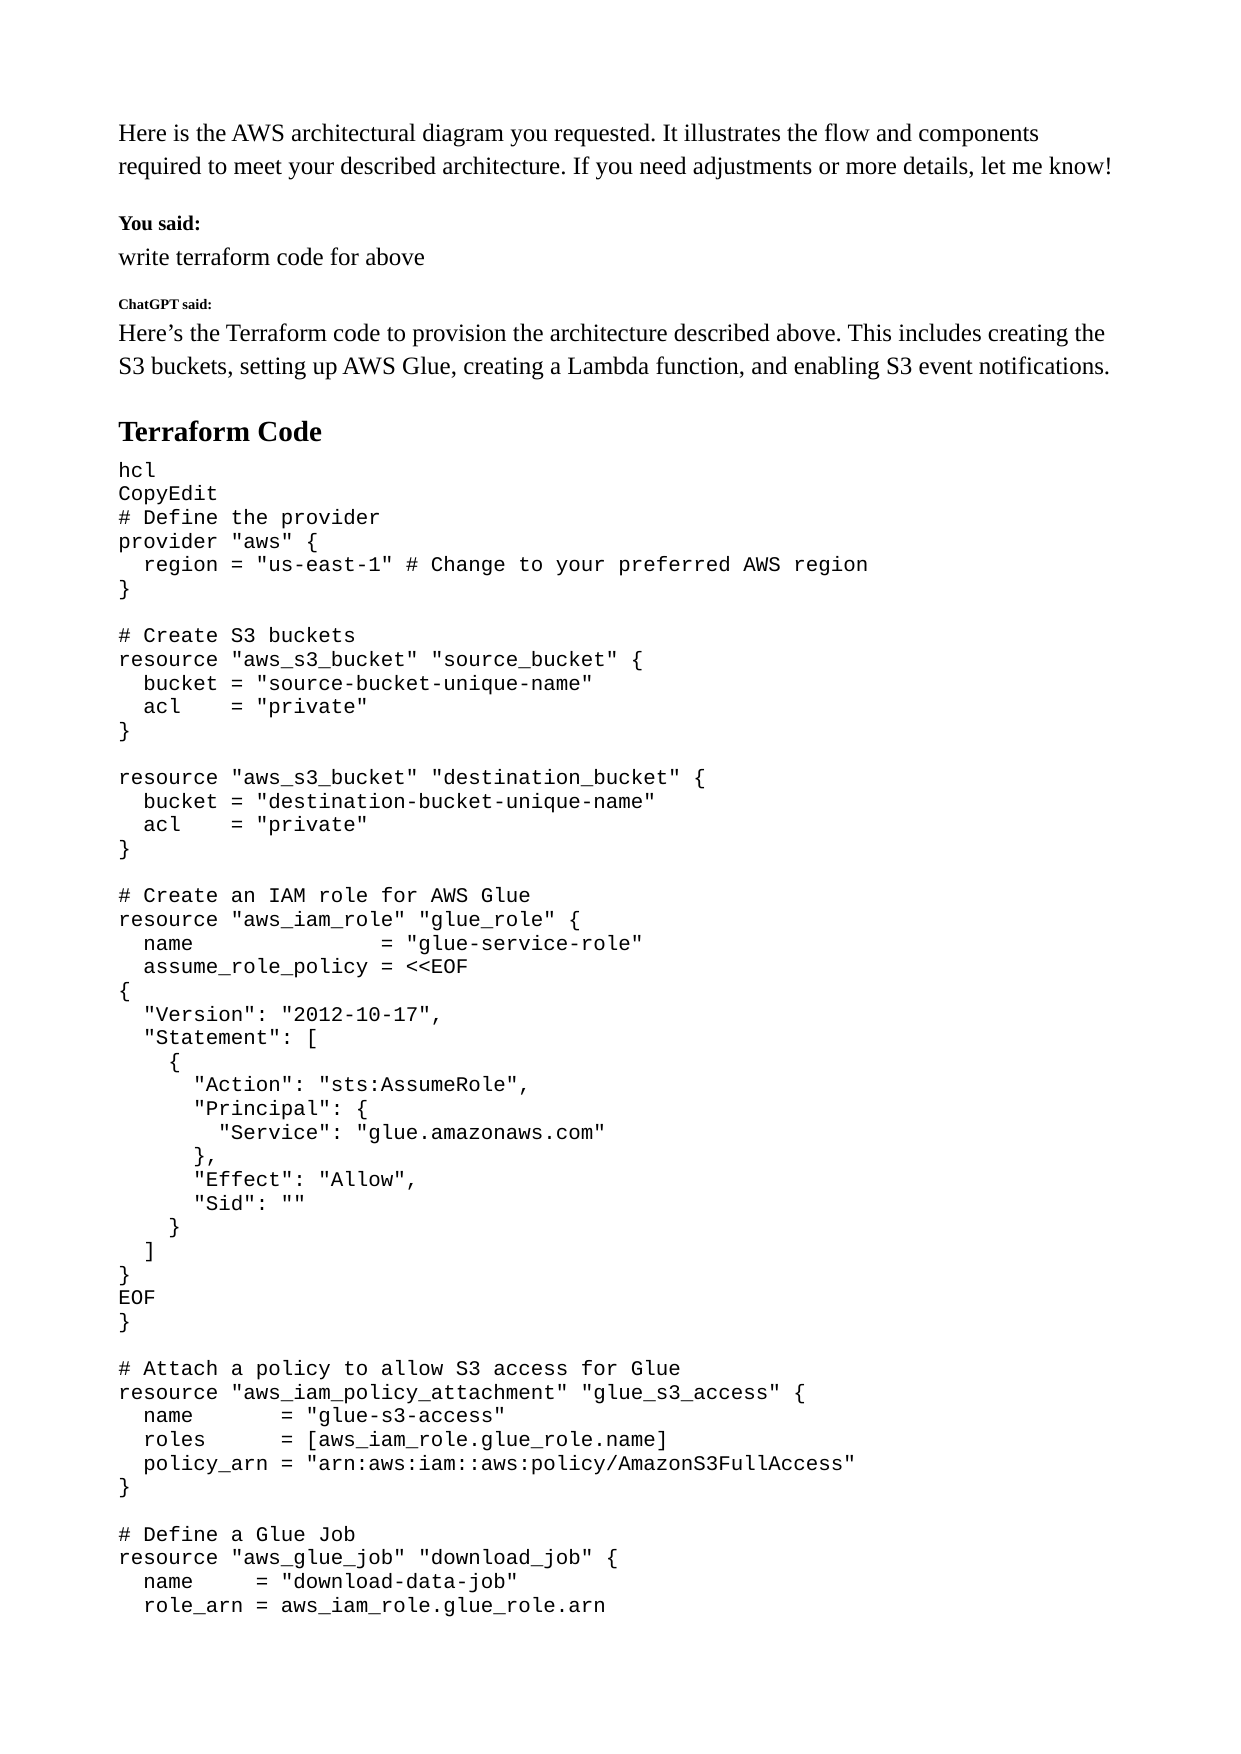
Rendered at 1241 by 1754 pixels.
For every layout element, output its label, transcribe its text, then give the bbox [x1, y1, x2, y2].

text role_arn = aws_iam_role.glue_role.arn [118, 1595, 1122, 1618]
subtitle ChatGPT said: [118, 295, 1122, 312]
text # Define a Glue Job [118, 1524, 1122, 1547]
text # Attach a policy to allow S3 access for Glue [118, 1358, 1122, 1382]
text "Service": "glue.amazonaws.com" [118, 1122, 1122, 1145]
text roles = [aws_iam_role.glue_role.name] [118, 1429, 1122, 1453]
text resource "aws_glue_job" "download_job" { [118, 1547, 1122, 1571]
text resource "aws_s3_bucket" "source_bucket" { [118, 649, 1122, 672]
text "Version": "2012-10-17", [118, 1003, 1122, 1027]
text Here is the AWS architectural diagram you requested. It illustrates the flow and components required to meet your described architecture. If you need adjustments or more details, let me know! [118, 118, 1122, 180]
subtitle You said: [118, 211, 1122, 235]
text resource "aws_iam_policy_attachment" "glue_s3_access" { [118, 1382, 1122, 1406]
text provider "aws" { [118, 531, 1122, 554]
subtitle Terraform Code [118, 414, 1122, 447]
text } [118, 720, 1122, 743]
text } [118, 578, 1122, 602]
text EOF [118, 1287, 1122, 1311]
text Here’s the Terraform code to provision the architecture described above. This includes creating the S3 buckets, setting up AWS Glue, creating a Lambda function, and enabling S3 event notifications. [118, 318, 1122, 380]
text resource "aws_iam_role" "glue_role" { [118, 909, 1122, 933]
text hcl [118, 460, 1122, 483]
text "Sid": "" [118, 1193, 1122, 1216]
text } [118, 1216, 1122, 1240]
text resource "aws_s3_bucket" "destination_bucket" { [118, 767, 1122, 791]
text assume_role_policy = <<EOF [118, 956, 1122, 980]
text } [118, 1264, 1122, 1287]
text "Statement": [ [118, 1027, 1122, 1051]
text policy_arn = "arn:aws:iam::aws:policy/AmazonS3FullAccess" [118, 1453, 1122, 1476]
text # Create an IAM role for AWS Glue [118, 885, 1122, 909]
text "Action": "sts:AssumeRole", [118, 1074, 1122, 1098]
text name = "download-data-job" [118, 1571, 1122, 1595]
text bucket = "source-bucket-unique-name" [118, 672, 1122, 696]
text } [118, 1311, 1122, 1334]
text acl = "private" [118, 696, 1122, 720]
text CopyEdit [118, 483, 1122, 507]
text bucket = "destination-bucket-unique-name" [118, 791, 1122, 814]
text }, [118, 1145, 1122, 1169]
text # Create S3 buckets [118, 625, 1122, 649]
text write terraform code for above [118, 242, 1122, 270]
text acl = "private" [118, 814, 1122, 838]
text name = "glue-service-role" [118, 933, 1122, 956]
text "Principal": { [118, 1098, 1122, 1122]
text { [118, 1051, 1122, 1074]
text name = "glue-s3-access" [118, 1406, 1122, 1429]
text # Define the provider [118, 507, 1122, 531]
text } [118, 1476, 1122, 1500]
text "Effect": "Allow", [118, 1169, 1122, 1193]
text { [118, 980, 1122, 1003]
text } [118, 838, 1122, 862]
text ] [118, 1240, 1122, 1264]
text region = "us-east-1" # Change to your preferred AWS region [118, 554, 1122, 578]
